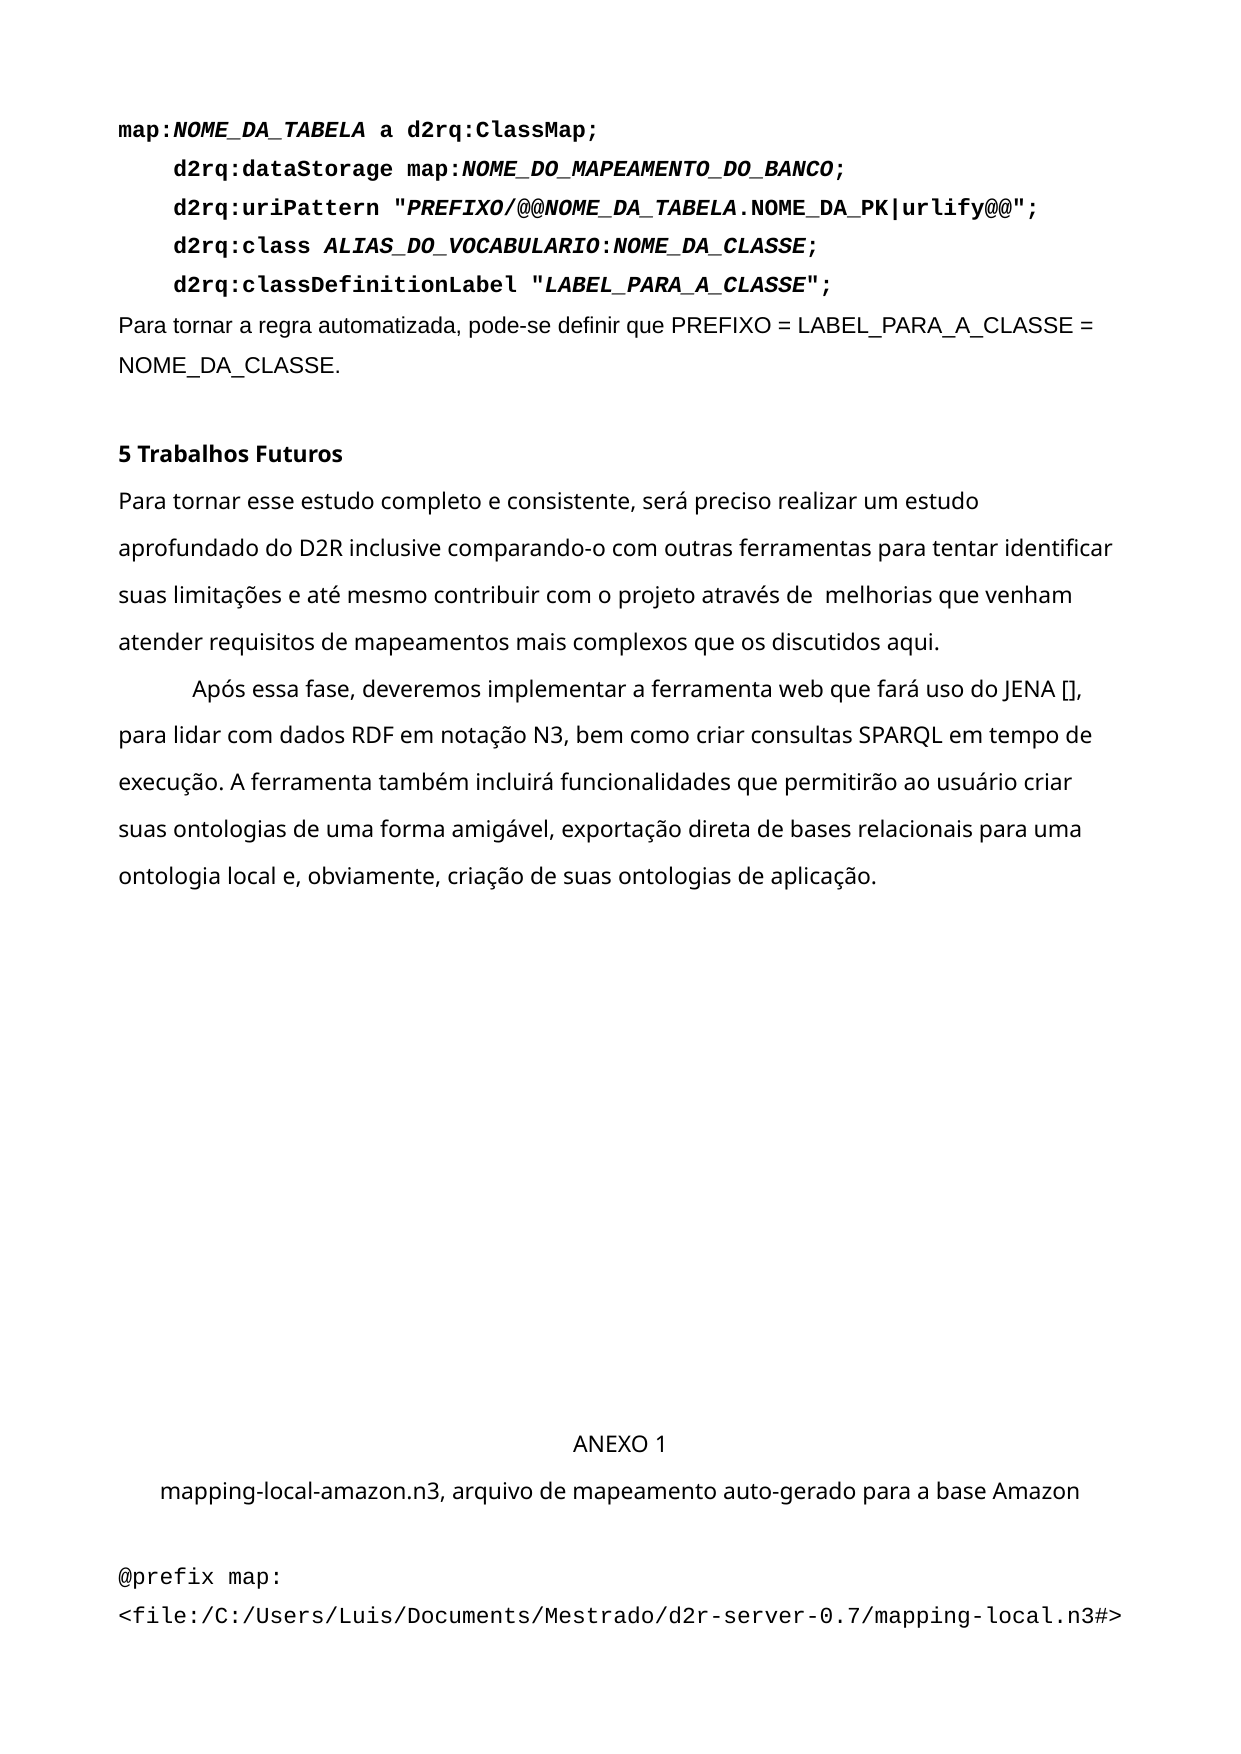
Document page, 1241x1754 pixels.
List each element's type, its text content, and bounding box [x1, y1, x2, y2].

text 5 Trabalhos Futuros [118, 438, 1122, 469]
text @prefix map: <file:/C:/Users/Luis/Documents/Mestrado/d2r-server-0.7/mapping-local.n3#> [118, 1565, 1122, 1630]
text d2rq:classDefinitionLabel "LABEL_PARA_A_CLASSE"; [118, 273, 1122, 299]
text Para tornar esse estudo completo e consistente, será preciso realizar um estudo aprofundado do D2R inclusive comparando-o com outras ferramentas para tentar identificar suas limitações e até mesmo contribuir com o projeto através de melhorias que venham atender requisitos de mapeamentos mais complexos que os discutidos aqui. [118, 485, 1122, 657]
text Após essa fase, deveremos implementar a ferramenta web que fará uso do JENA [], para lidar com dados RDF em notação N3, bem como criar consultas SPARQL em tempo de execução. A ferramenta também incluirá funcionalidades que permitirão ao usuário criar suas ontologias de uma forma amigável, exportação direta de bases relacionais para uma ontologia local e, obviamente, criação de suas ontologias de aplicação. [118, 673, 1122, 891]
text ANEXO 1 [118, 1428, 1122, 1459]
text d2rq:uriPattern "PREFIXO/@@NOME_DA_TABELA.NOME_DA_PK|urlify@@"; [118, 196, 1122, 222]
text mapping-local-amazon.n3, arquivo de mapeamento auto-gerado para a base Amazon [118, 1475, 1122, 1506]
text Para tornar a regra automatizada, pode-se definir que PREFIXO = LABEL_PARA_A_CLASSE = NOME_DA_CLASSE. [118, 312, 1122, 378]
text map:NOME_DA_TABELA a d2rq:ClassMap; [118, 118, 1122, 144]
text d2rq:class ALIAS_DO_VOCABULARIO:NOME_DA_CLASSE; [118, 235, 1122, 261]
text d2rq:dataStorage map:NOME_DO_MAPEAMENTO_DO_BANCO; [118, 157, 1122, 183]
